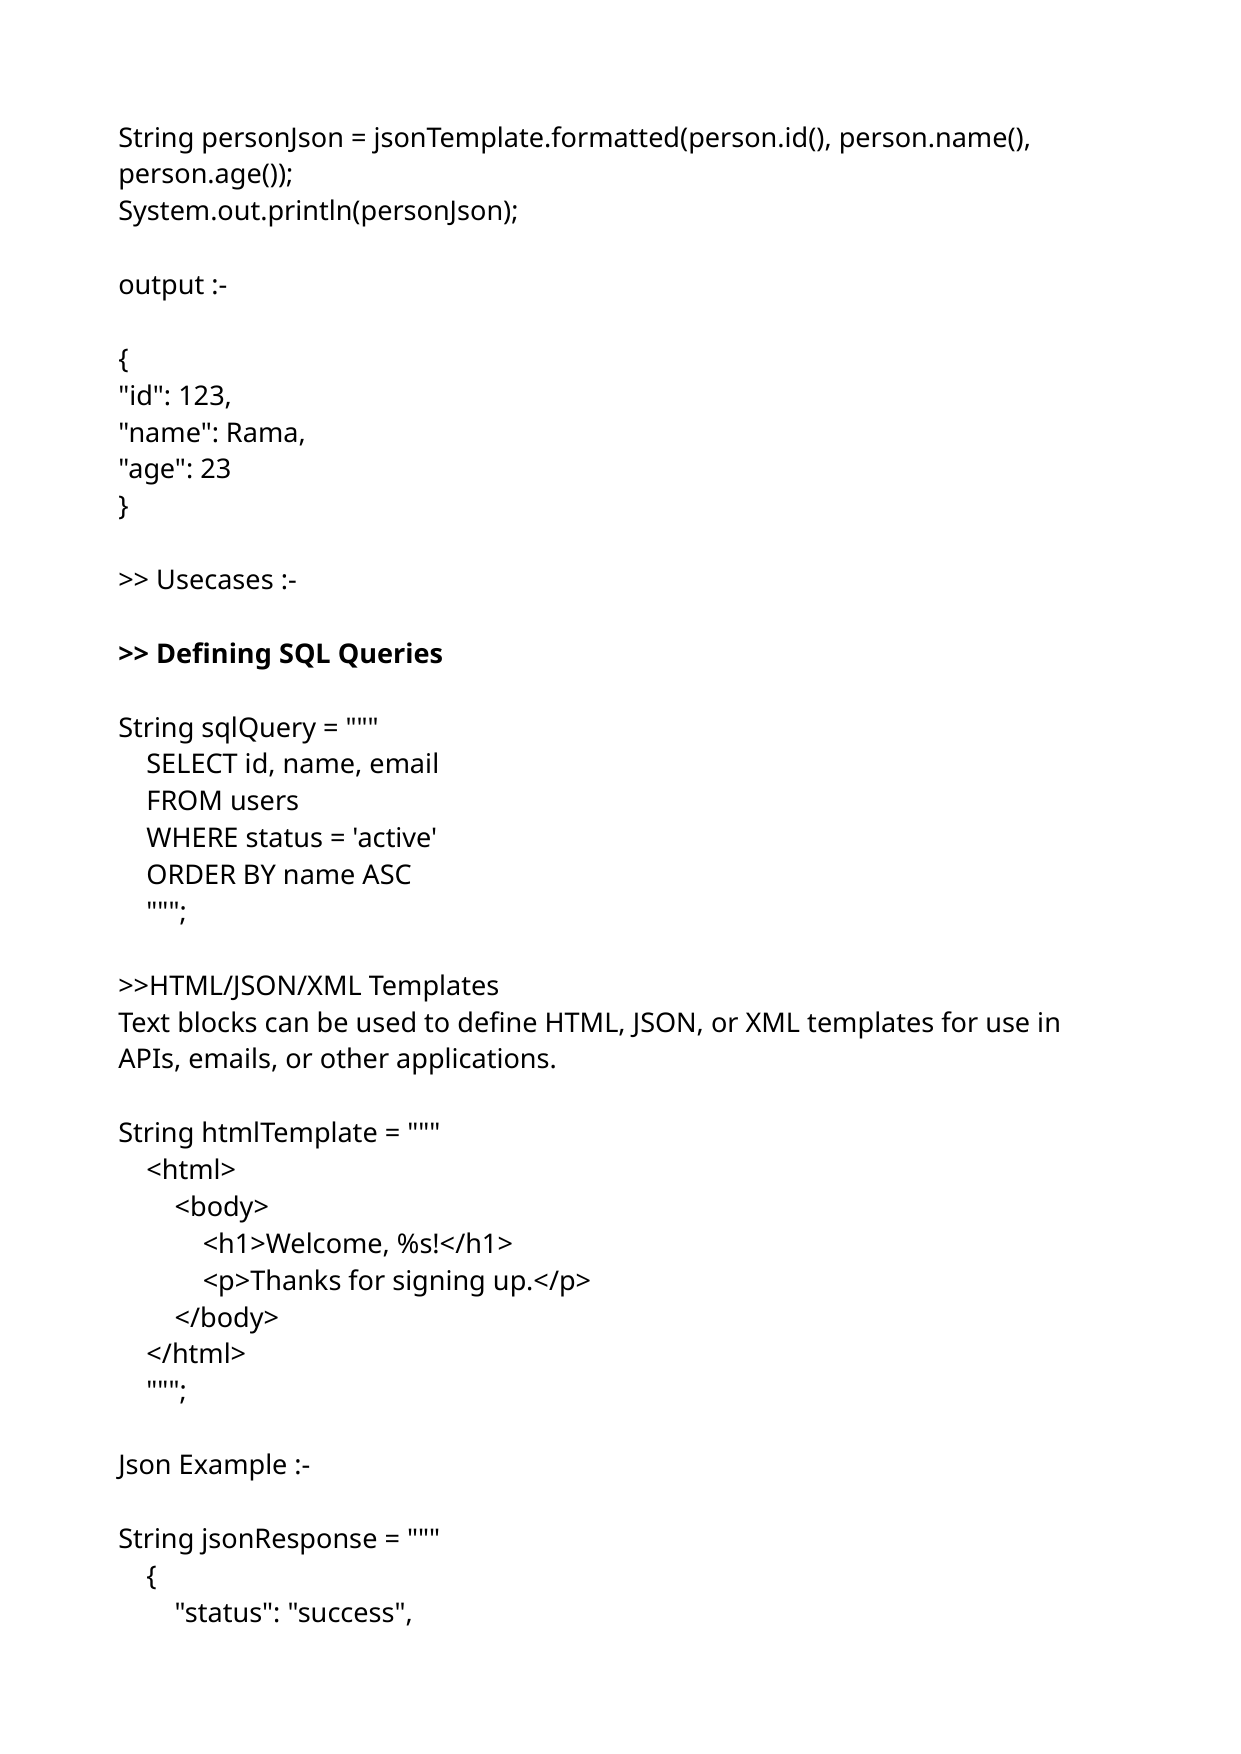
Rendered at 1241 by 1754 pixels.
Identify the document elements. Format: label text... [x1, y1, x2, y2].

text </html> [118, 1335, 1122, 1372]
text </body> [118, 1298, 1122, 1335]
text SELECT id, name, email [118, 745, 1122, 782]
text } [118, 487, 1122, 524]
text System.out.println(personJson); [118, 192, 1122, 229]
text >>HTML/JSON/XML Templates [118, 966, 1122, 1003]
text { [118, 339, 1122, 376]
text """; [118, 1372, 1122, 1409]
text """; [118, 892, 1122, 929]
text Text blocks can be used to define HTML, JSON, or XML templates for use in APIs, emails, or other applications. [118, 1003, 1122, 1077]
text Json Example :- [118, 1446, 1122, 1482]
text <p>Thanks for signing up.</p> [118, 1261, 1122, 1298]
text String htmlTemplate = """ [118, 1114, 1122, 1151]
text String personJson = jsonTemplate.formatted(person.id(), person.name(), person.age()); [118, 118, 1122, 192]
text "id": 123, [118, 376, 1122, 413]
text >> Usecases :- [118, 561, 1122, 597]
text String jsonResponse = """ [118, 1519, 1122, 1556]
text "age": 23 [118, 450, 1122, 487]
text output :- [118, 266, 1122, 302]
text "name": Rama, [118, 413, 1122, 450]
text <html> [118, 1151, 1122, 1187]
text { [118, 1556, 1122, 1593]
text <body> [118, 1187, 1122, 1224]
text FROM users [118, 782, 1122, 819]
text "status": "success", [118, 1593, 1122, 1630]
text String sqlQuery = """ [118, 708, 1122, 745]
text ORDER BY name ASC [118, 856, 1122, 892]
text <h1>Welcome, %s!</h1> [118, 1224, 1122, 1261]
text WHERE status = 'active' [118, 819, 1122, 856]
text >> Defining SQL Queries [118, 634, 1122, 671]
